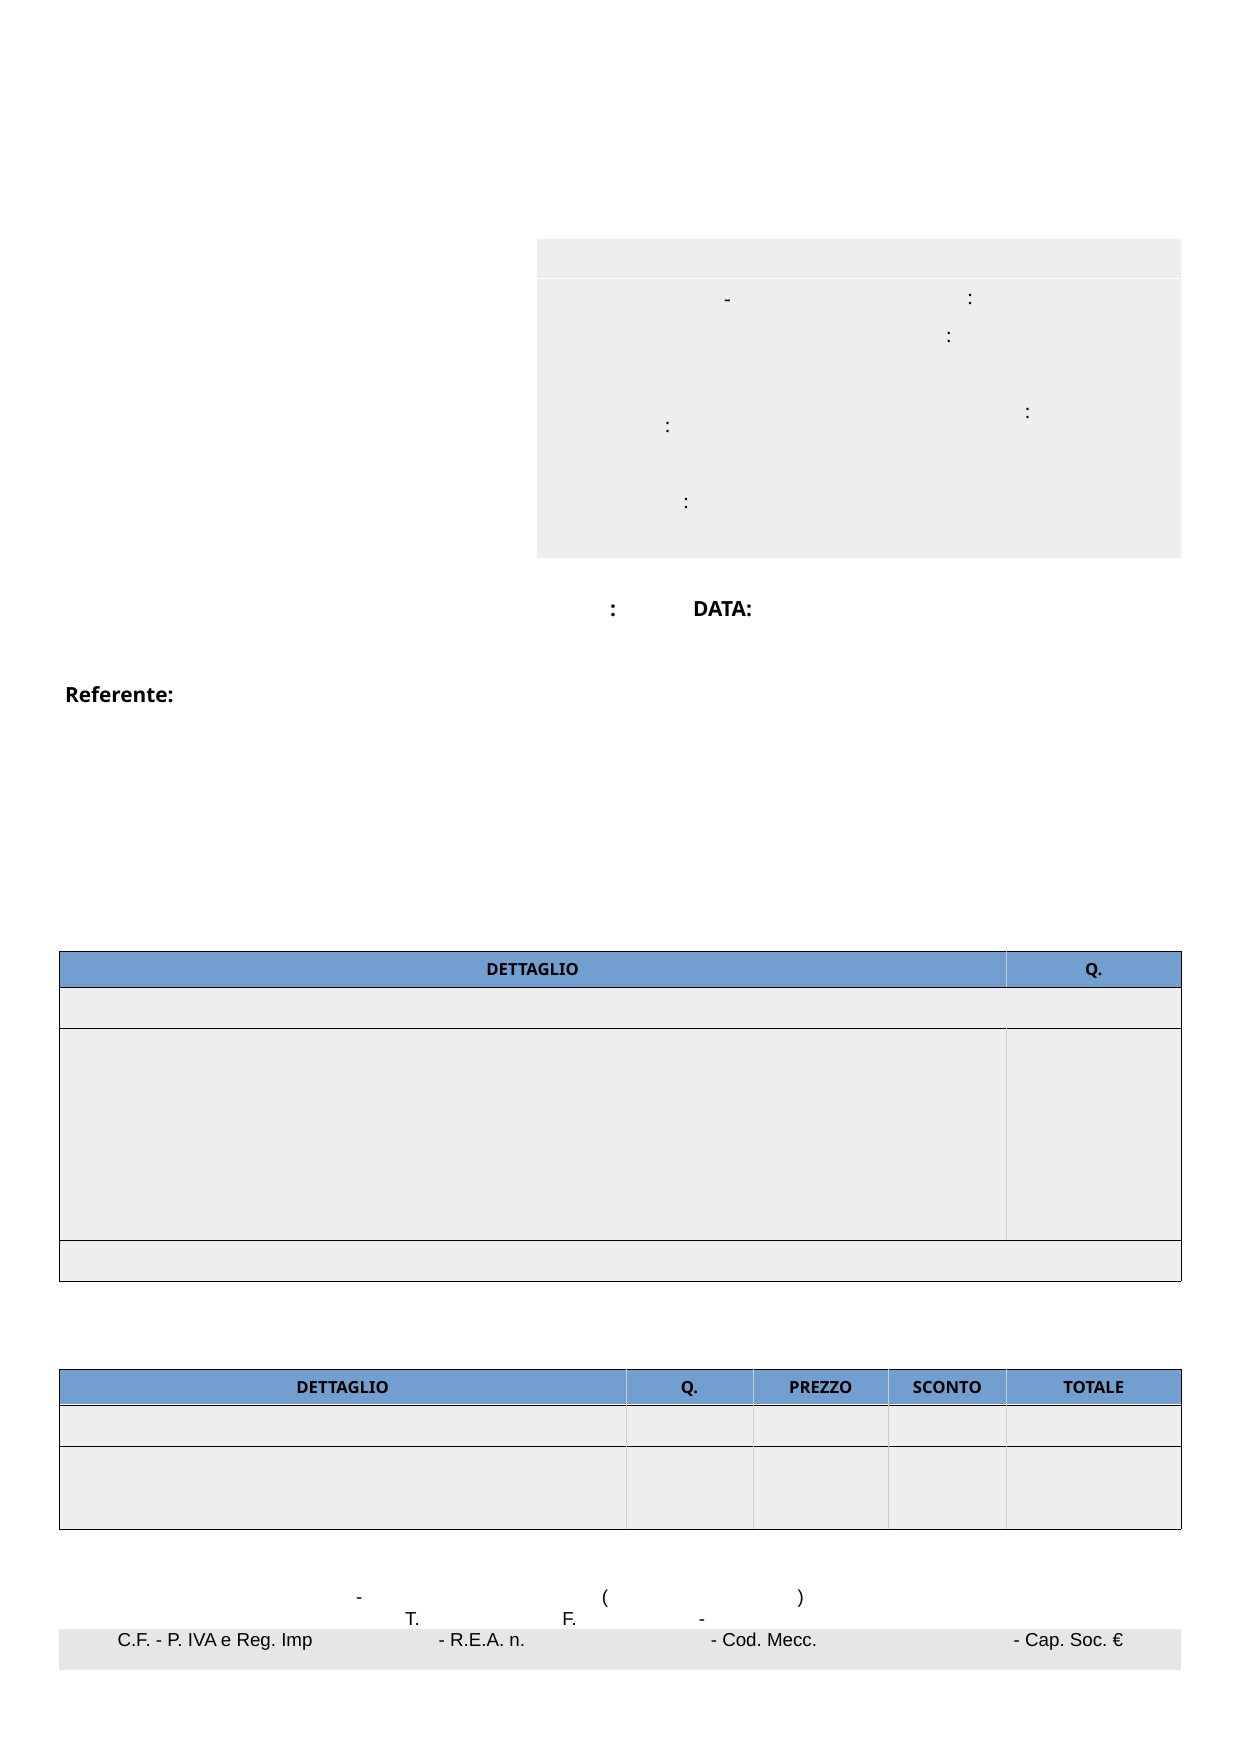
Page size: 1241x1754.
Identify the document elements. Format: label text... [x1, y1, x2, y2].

text </if> [59, 1282, 1181, 1310]
table_header <o.partner_id.name> [537, 239, 1181, 278]
table_cell <l.product_uom_qty> <(l.product_uos and l.product_uos.name) or ''> [627, 1447, 753, 1529]
table_header TOTALE [1007, 1370, 1181, 1404]
table_header Q. [627, 1370, 753, 1404]
table_cell <for each="l in block.line_ids"> [60, 988, 1181, 1028]
text <setLang(o.partner_id.lang or 'it_IT')> [59, 221, 1181, 238]
table_cell <formatLang(l.price_subtotal, digits=get_digits(dp='Account'))> <o.currency_id.symbol> [1007, 1447, 1181, 1529]
table_header DETTAGLIO [60, 1370, 626, 1404]
text <if test="block.show_detail"> [59, 853, 1181, 881]
text <for each="block in o.block_ids"> [59, 759, 1181, 788]
table_cell <l.product_uom_qty> <(l.product_uos and l.product_uos.name) or ''> [1007, 1029, 1181, 1240]
text <block.name.upper() if block.show_header else ''><'\n%s' % block.pre_text if block.pre_text else ''> [59, 823, 1181, 851]
table_header Q. [1007, 952, 1181, 987]
table_header PREZZO [754, 1370, 888, 1404]
table_cell <_("E-mail")>: <o.partner_id.email> <_("Fax")>: <o.partner_id.fax> <if test="o.partner_id.fiscalcode"> <_("Codice Fiscale")>: <o.partner_id.fiscalcode> </if> [859, 279, 1181, 558]
table_cell [754, 1406, 888, 1446]
table_header <"PREVENTIVO" if o.state in ['draft','sent'] else "ORDINE">: <o.name> Referente: <o.client_order_ref or ''> [59, 588, 687, 759]
table_header DATA: <formatLang(o.date_order, date=True) if o.date_order else ""> [687, 588, 1181, 759]
table_cell [627, 1406, 753, 1446]
table_header SCONTO [889, 1370, 1006, 1404]
table_cell [1007, 1406, 1181, 1446]
table_cell <clean_name(l)> [60, 1447, 626, 1529]
table_cell <for each="l in block.line_ids"> [60, 1406, 626, 1446]
table_cell </for> [60, 1241, 1181, 1281]
table_cell <formatLang(l.price_unit)> <o.currency_id.symbol> [754, 1447, 888, 1529]
table_cell <clean_name(l)> [60, 1029, 1006, 1240]
table_header [59, 239, 537, 278]
table_cell [59, 279, 537, 558]
text <if test="not block.show_price"> [59, 896, 1181, 925]
table_cell <o.partner_id.street> - <o.partner_id.zip> <o.partner_id.city> <_("Telefono")>: <o.partner_id.phone> <if test="o.partner_id.vat"> <_("Partita IVA")>: <o.partner_id.vat> </if> [537, 279, 859, 558]
table_header DETTAGLIO [60, 952, 1006, 987]
table_cell [889, 1406, 1006, 1446]
table_cell <formatLang(l.discount, digits=get_digits(dp='Account')) > [889, 1447, 1006, 1529]
text <if test="block.show_price"> [59, 1326, 1181, 1354]
